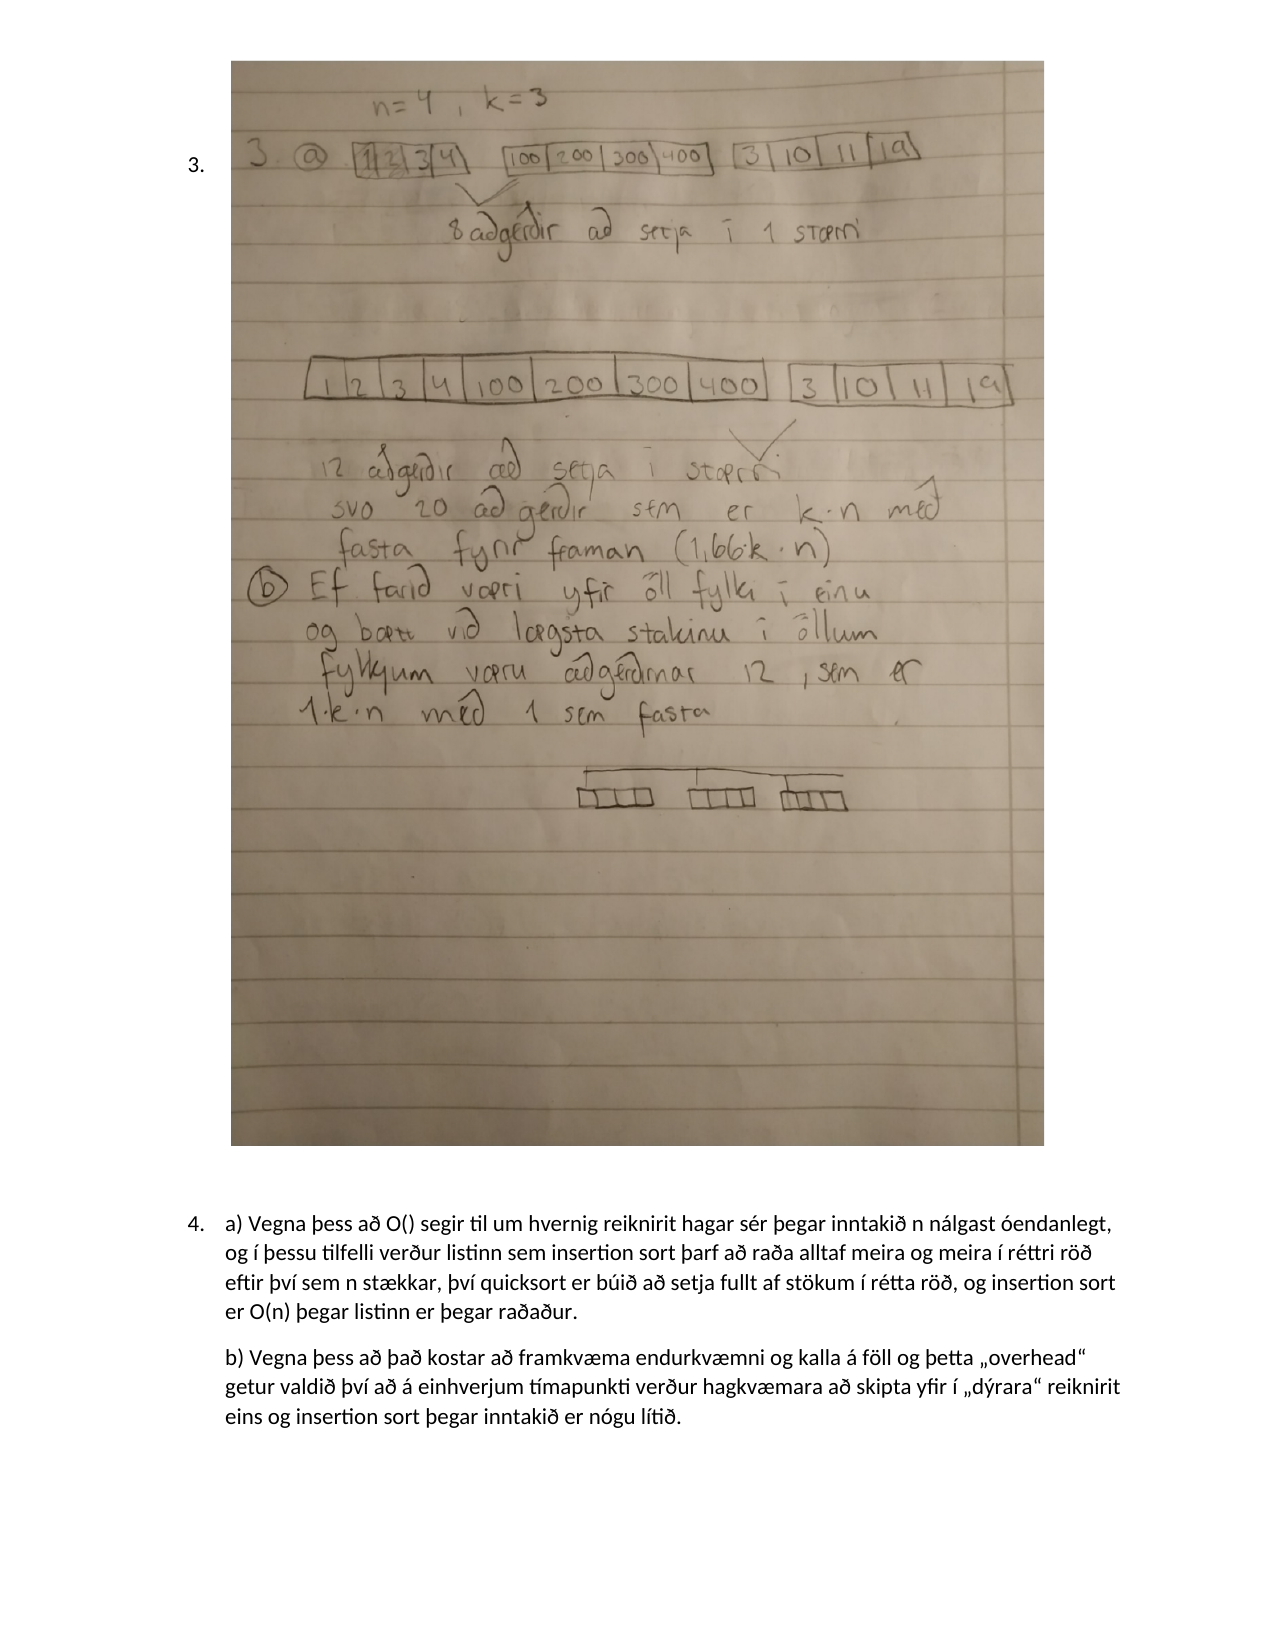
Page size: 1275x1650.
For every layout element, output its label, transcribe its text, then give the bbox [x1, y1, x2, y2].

list a) Vegna þess að O() segir til um hvernig reiknirit hagar sér þegar inntakið n nálgast óendanlegt, og í þessu tilfelli verður listinn sem insertion sort þarf að raða alltaf meira og meira í réttri röð eftir því sem n stækkar, því quicksort er búið að setja fullt af stökum í rétta röð, og insertion sort er O(n) þegar listinn er þegar raðaður. [187, 1209, 1125, 1325]
list b) Vegna þess að það kostar að framkvæma endurkvæmni og kalla á föll og þetta „overhead“ getur valdið því að á einhverjum tímapunkti verður hagkvæmara að skipta yfir í „dýrara“ reiknirit eins og insertion sort þegar inntakið er nógu lítið. [225, 1343, 1125, 1430]
